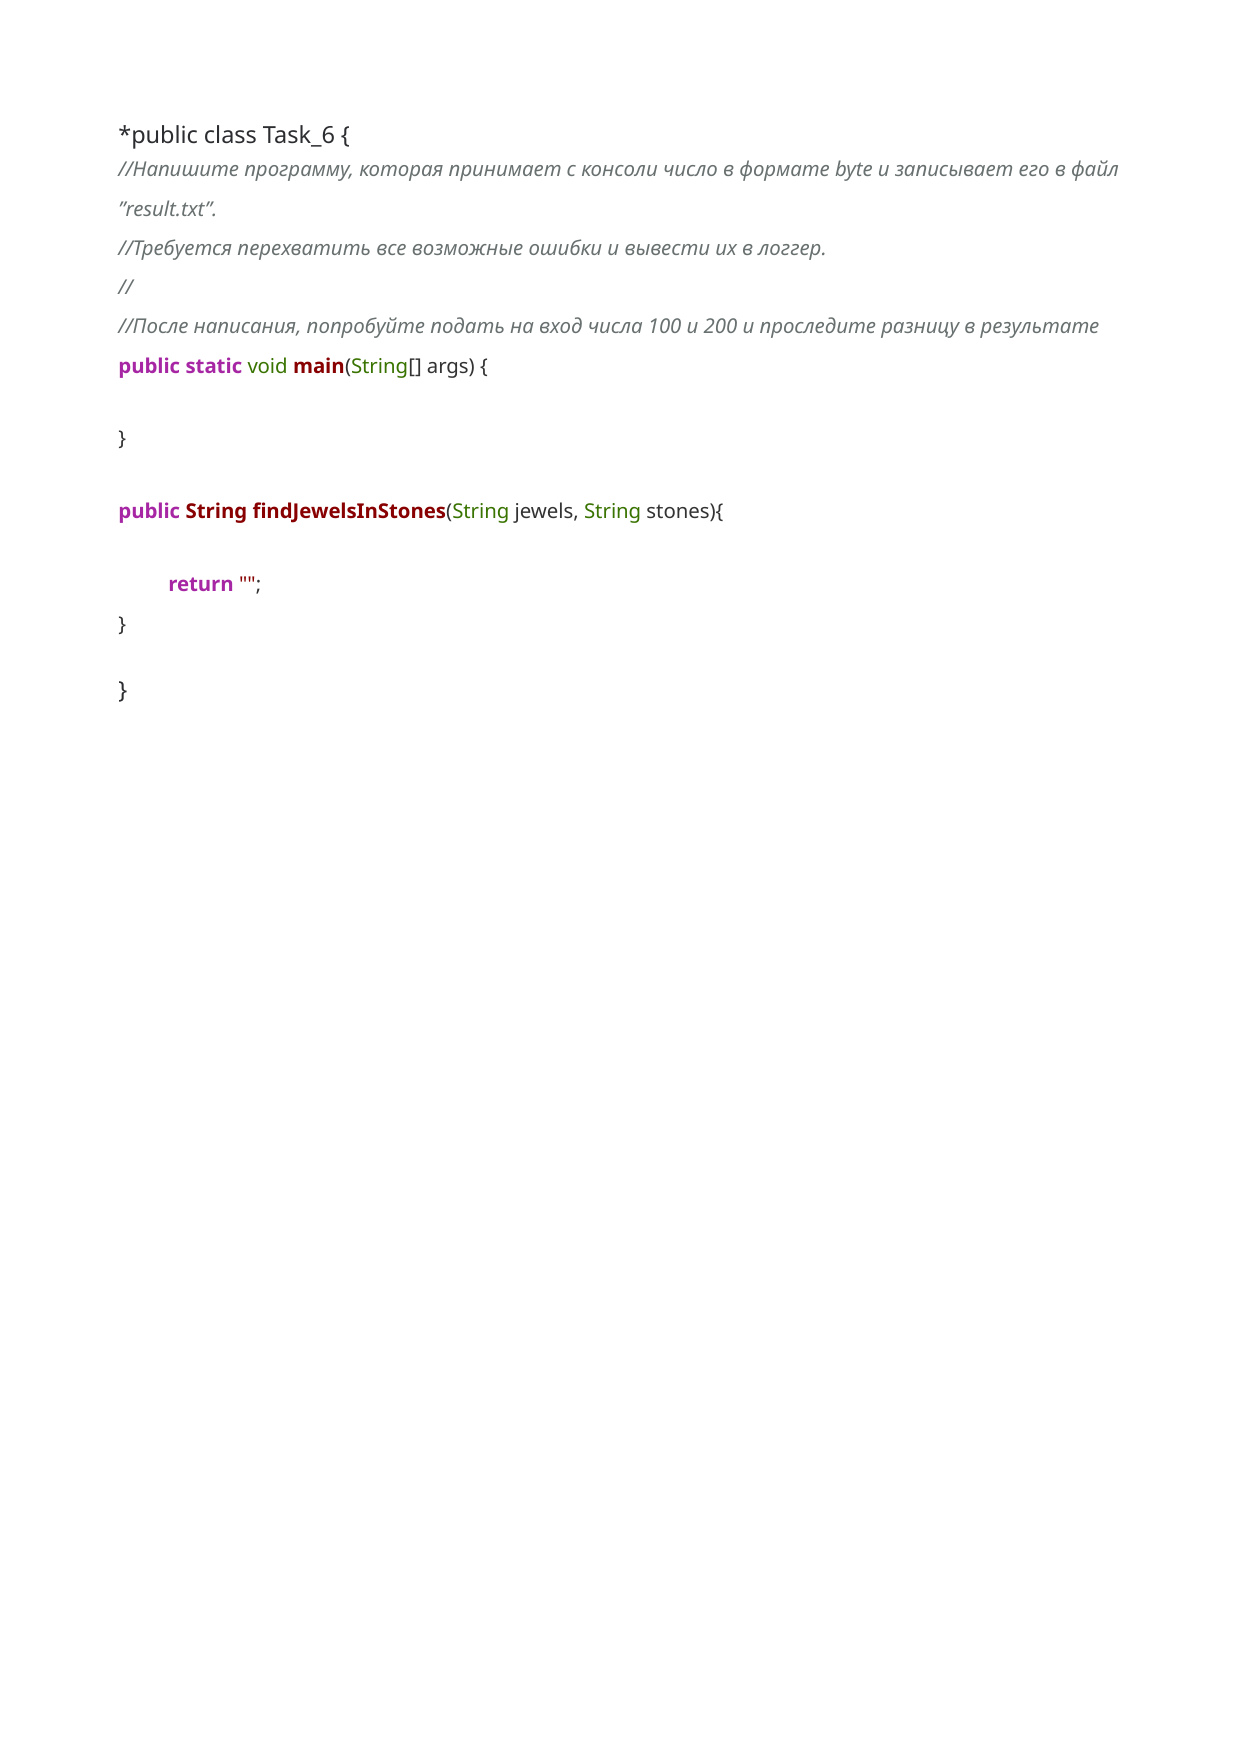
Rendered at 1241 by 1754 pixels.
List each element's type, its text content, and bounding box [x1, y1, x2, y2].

text return ""; [118, 570, 1122, 598]
text } [118, 609, 1122, 637]
text *public class Task_6 { [118, 118, 1122, 150]
text } [118, 674, 1122, 706]
text public String findJewelsInStones(String jewels, String stones){ [118, 497, 1122, 524]
text // [118, 273, 1122, 300]
text //После написания, попробуйте подать на вход числа 100 и 200 и проследите разницу в результате [118, 312, 1122, 340]
text } [118, 424, 1122, 452]
text //Требуется перехватить все возможные ошибки и вывести их в логгер. [118, 233, 1122, 261]
text public static void main(String[] args) { [118, 351, 1122, 379]
text //Напишите программу, которая принимает с консоли число в формате byte и записывает его в файл ”result.txt”. [118, 155, 1122, 222]
